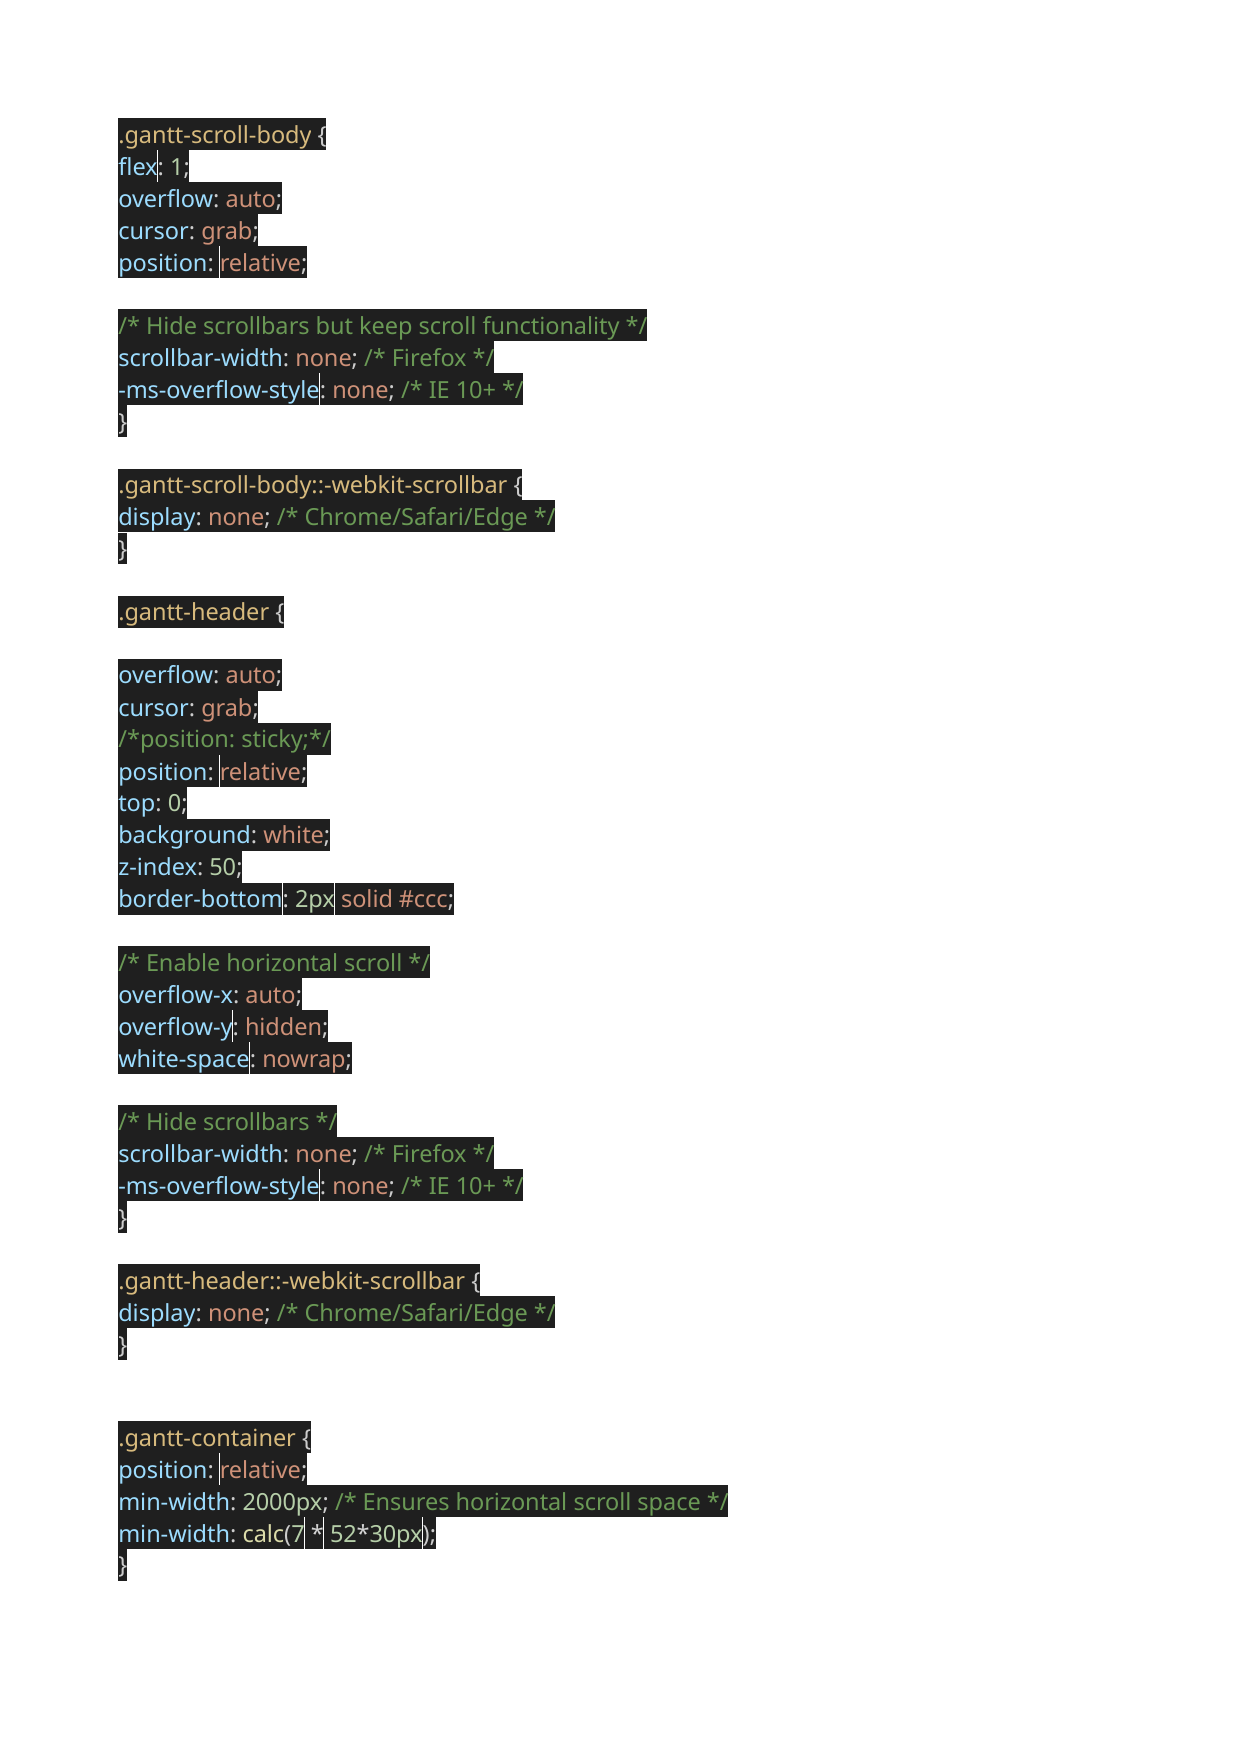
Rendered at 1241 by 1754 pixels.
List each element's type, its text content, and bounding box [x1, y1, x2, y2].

text top: 0; [118, 787, 1122, 819]
text /* Enable horizontal scroll */ [118, 946, 1122, 978]
text min-width: 2000px; /* Ensures horizontal scroll space */ [118, 1485, 1122, 1517]
text overflow-x: auto; [118, 978, 1122, 1010]
text position: relative; [118, 755, 1122, 787]
text -ms-overflow-style: none; /* IE 10+ */ [118, 1169, 1122, 1201]
text .gantt-scroll-body::-webkit-scrollbar { [118, 468, 1122, 500]
text background: white; [118, 819, 1122, 851]
text -ms-overflow-style: none; /* IE 10+ */ [118, 373, 1122, 405]
text .gantt-scroll-body { [118, 118, 1122, 150]
text overflow: auto; [118, 659, 1122, 691]
text } [118, 1328, 1122, 1360]
text display: none; /* Chrome/Safari/Edge */ [118, 1296, 1122, 1328]
text .gantt-container { [118, 1421, 1122, 1453]
text /* Hide scrollbars */ [118, 1105, 1122, 1137]
text .gantt-header::-webkit-scrollbar { [118, 1264, 1122, 1296]
text scrollbar-width: none; /* Firefox */ [118, 1137, 1122, 1169]
text overflow: auto; [118, 182, 1122, 214]
text border-bottom: 2px solid #ccc; [118, 883, 1122, 915]
text scrollbar-width: none; /* Firefox */ [118, 341, 1122, 373]
text overflow-y: hidden; [118, 1010, 1122, 1042]
text position: relative; [118, 1453, 1122, 1485]
text } [118, 1549, 1122, 1581]
text /*position: sticky;*/ [118, 723, 1122, 755]
text .gantt-header { [118, 596, 1122, 628]
text cursor: grab; [118, 214, 1122, 246]
text display: none; /* Chrome/Safari/Edge */ [118, 500, 1122, 532]
text white-space: nowrap; [118, 1042, 1122, 1074]
text z-index: 50; [118, 851, 1122, 883]
text min-width: calc(7 * 52*30px); [118, 1517, 1122, 1549]
text /* Hide scrollbars but keep scroll functionality */ [118, 309, 1122, 341]
text } [118, 1201, 1122, 1233]
text } [118, 405, 1122, 437]
text } [118, 532, 1122, 564]
text flex: 1; [118, 150, 1122, 182]
text cursor: grab; [118, 691, 1122, 723]
text position: relative; [118, 246, 1122, 278]
